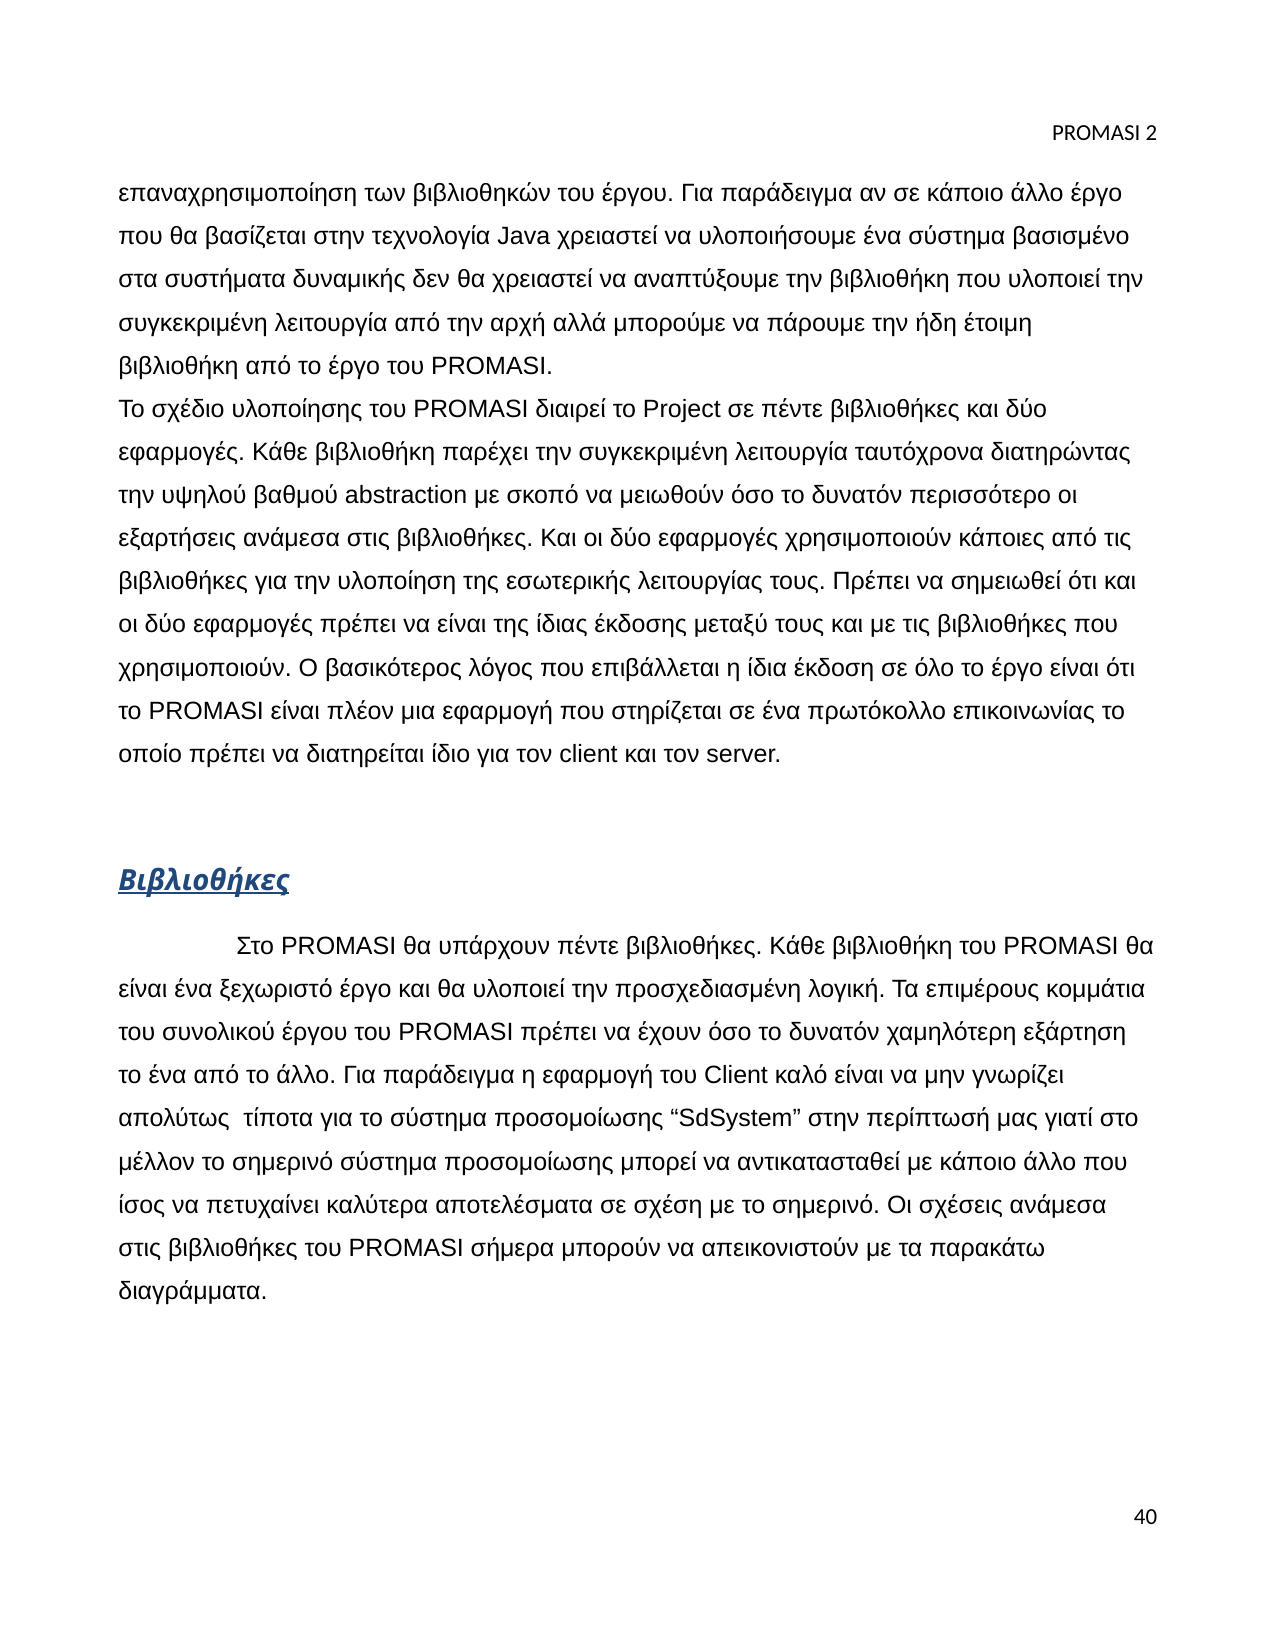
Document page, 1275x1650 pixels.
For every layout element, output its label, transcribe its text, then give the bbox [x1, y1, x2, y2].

text Στο PROMASI θα υπάρχουν πέντε βιβλιοθήκες. Κάθε βιβλιοθήκη του PROMASI θα είναι ένα ξεχωριστό έργο και θα υλοποιεί την προσχεδιασμένη λογική. Τα επιμέρους κομμάτια του συνολικού έργου του PROMASI πρέπει να έχουν όσο το δυνατόν χαμηλότερη εξάρτηση το ένα από το άλλο. Για παράδειγμα η εφαρμογή του Client καλό είναι να μην γνωρίζει απολύτως τίποτα για το σύστημα προσομοίωσης “SdSystem” στην περίπτωσή μας γιατί στο μέλλον το σημερινό σύστημα προσομοίωσης μπορεί να αντικατασταθεί με κάποιο άλλο που ίσος να πετυχαίνει καλύτερα αποτελέσματα σε σχέση με το σημερινό. Οι σχέσεις ανάμεσα στις βιβλιοθήκες του PROMASI σήμερα μπορούν να απεικονιστούν με τα παρακάτω διαγράμματα. [118, 931, 1157, 1304]
text Το σχέδιο υλοποίησης του PROMASI διαιρεί το Project σε πέντε βιβλιοθήκες και δύο εφαρμογές. Κάθε βιβλιοθήκη παρέχει την συγκεκριμένη λειτουργία ταυτόχρονα διατηρώντας την υψηλού βαθμού abstraction με σκοπό να μειωθούν όσο το δυνατόν περισσότερο οι εξαρτήσεις ανάμεσα στις βιβλιοθήκες. Και οι δύο εφαρμογές χρησιμοποιούν κάποιες από τις βιβλιοθήκες για την υλοποίηση της εσωτερικής λειτουργίας τους. Πρέπει να σημειωθεί ότι και οι δύο εφαρμογές πρέπει να είναι της ίδιας έκδοσης μεταξύ τους και με τις βιβλιοθήκες που χρησιμοποιούν. Ο βασικότερος λόγος που επιβάλλεται η ίδια έκδοση σε όλο το έργο είναι ότι το PROMASI είναι πλέον μια εφαρμογή που στηρίζεται σε ένα πρωτόκολλο επικοινωνίας το οποίο πρέπει να διατηρείται ίδιο για τον client και τον server. [118, 394, 1157, 767]
text επαναχρησιμοποίηση των βιβλιοθηκών του έργου. Για παράδειγμα αν σε κάποιο άλλο έργο που θα βασίζεται στην τεχνολογία Java χρειαστεί να υλοποιήσουμε ένα σύστημα βασισμένο στα συστήματα δυναμικής δεν θα χρειαστεί να αναπτύξουμε την βιβλιοθήκη που υλοποιεί την συγκεκριμένη λειτουργία από την αρχή αλλά μπορούμε να πάρουμε την ήδη έτοιμη βιβλιοθήκη από το έργο του PROMASI. [118, 178, 1157, 379]
subtitle Βιβλιοθήκες [118, 859, 1157, 898]
